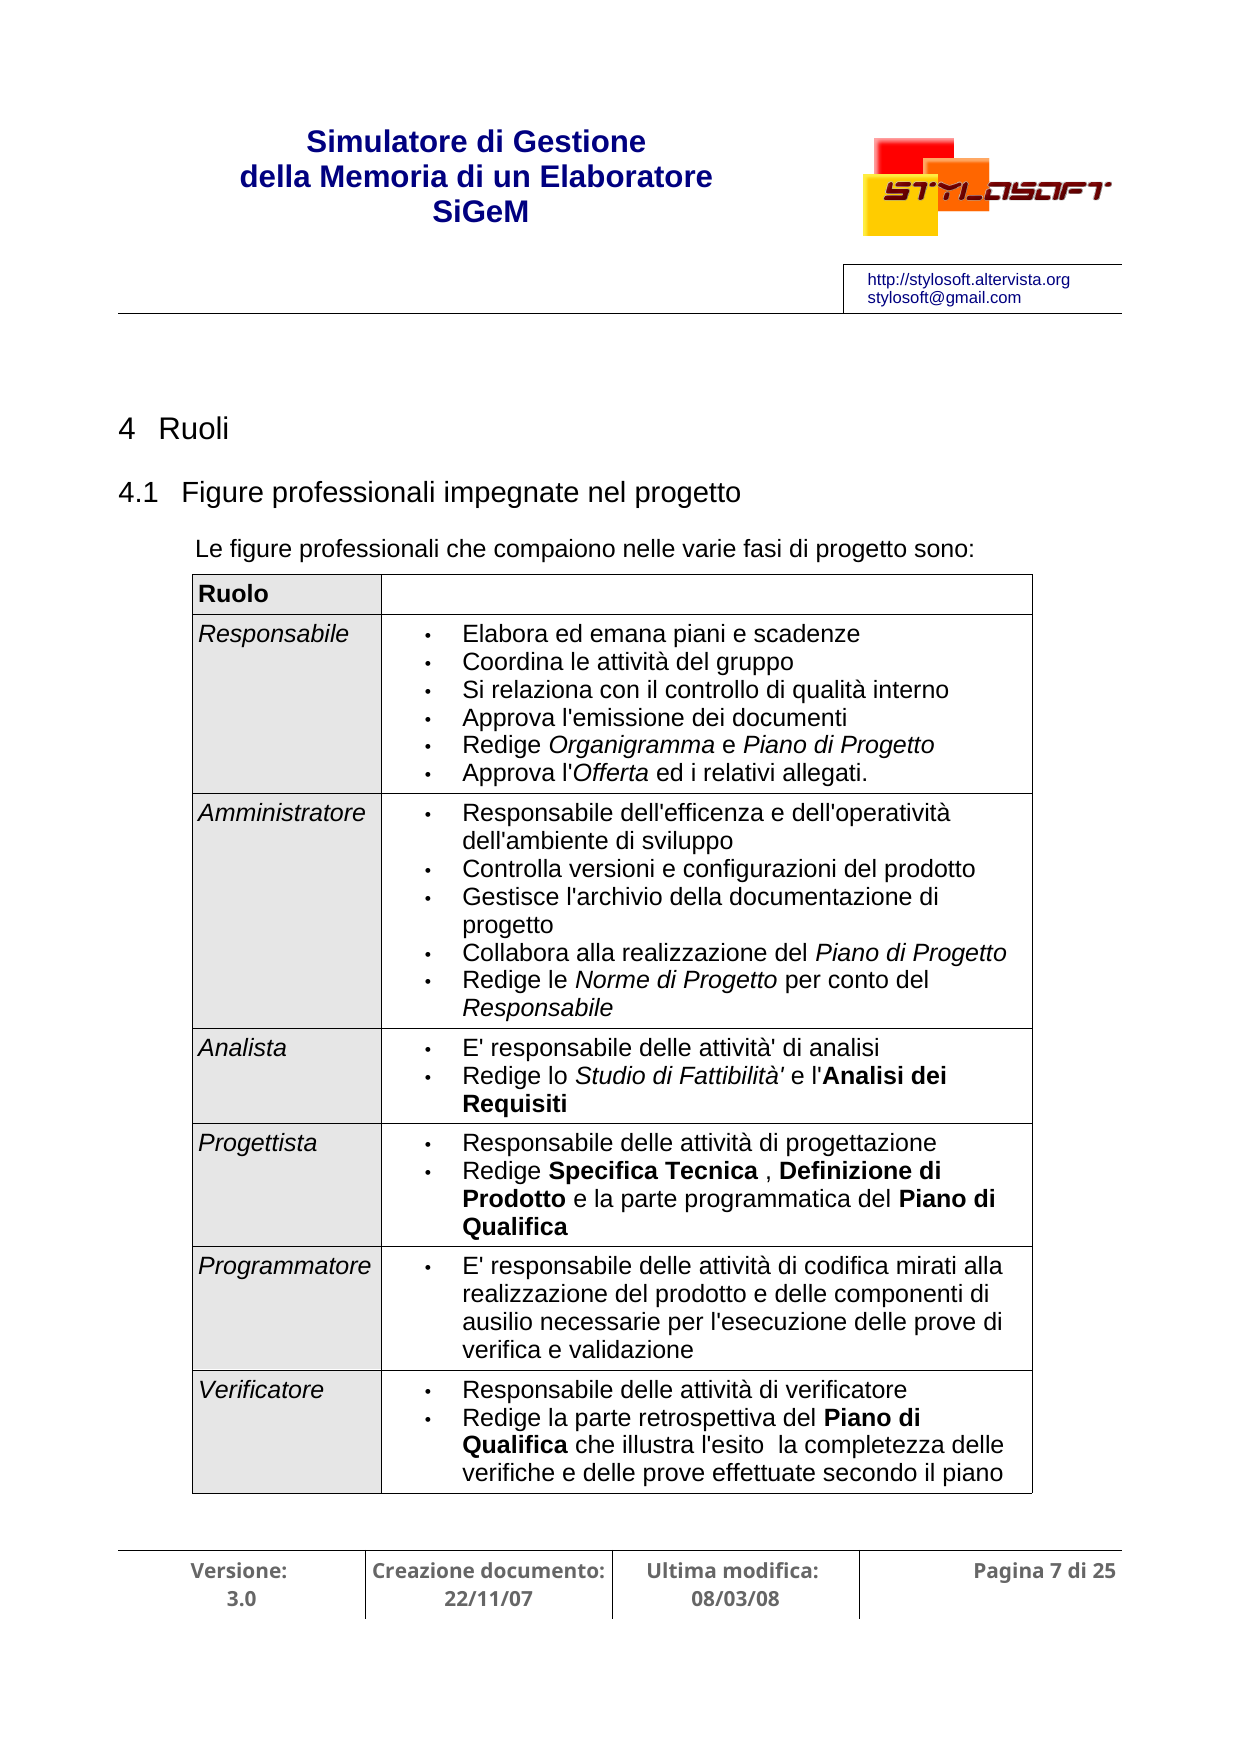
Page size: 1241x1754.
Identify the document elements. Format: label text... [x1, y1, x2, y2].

table_header [382, 575, 1032, 614]
table_cell E' responsabile delle attività di codifica mirati alla realizzazione del prodotto e delle componenti di ausilio necessarie per l'esecuzione delle prove di verifica e validazione [382, 1247, 1032, 1369]
table_cell E' responsabile delle attività' di analisi Redige lo Studio di Fattibilità' e l'Analisi dei Requisiti [382, 1029, 1032, 1123]
table_cell Verificatore [193, 1371, 381, 1493]
table_cell Responsabile delle attività di progettazione Redige Specifica Tecnica , Definizione di Prodotto e la parte programmatica del Piano di Qualifica [382, 1124, 1032, 1246]
table_cell Amministratore [193, 794, 381, 1028]
table_cell Progettista [193, 1124, 381, 1246]
table_cell Responsabile [193, 615, 381, 793]
table_cell Elabora ed emana piani e scadenze Coordina le attività del gruppo Si relaziona con il controllo di qualità interno Approva l'emissione dei documenti Redige Organigramma e Piano di Progetto Approva l'Offerta ed i relativi allegati. [382, 615, 1032, 793]
table_cell Responsabile delle attività di verificatore Redige la parte retrospettiva del Piano di Qualifica che illustra l'esito la completezza delle verifiche e delle prove effettuate secondo il piano [382, 1371, 1032, 1493]
text Le figure professionali che compaiono nelle varie fasi di progetto sono: [136, 535, 1104, 563]
picture [848, 123, 1117, 247]
table_cell Programmatore [193, 1247, 381, 1369]
subtitle Figure professionali impegnate nel progetto [118, 476, 1122, 508]
table_cell Responsabile dell'efficenza e dell'operatività dell'ambiente di sviluppo Controlla versioni e configurazioni del prodotto Gestisce l'archivio della documentazione di progetto Collabora alla realizzazione del Piano di Progetto Redige le Norme di Progetto per conto del Responsabile [382, 794, 1032, 1028]
table_cell Analista [193, 1029, 381, 1123]
subtitle Ruoli [118, 411, 1122, 446]
table_header Ruolo [193, 575, 381, 614]
